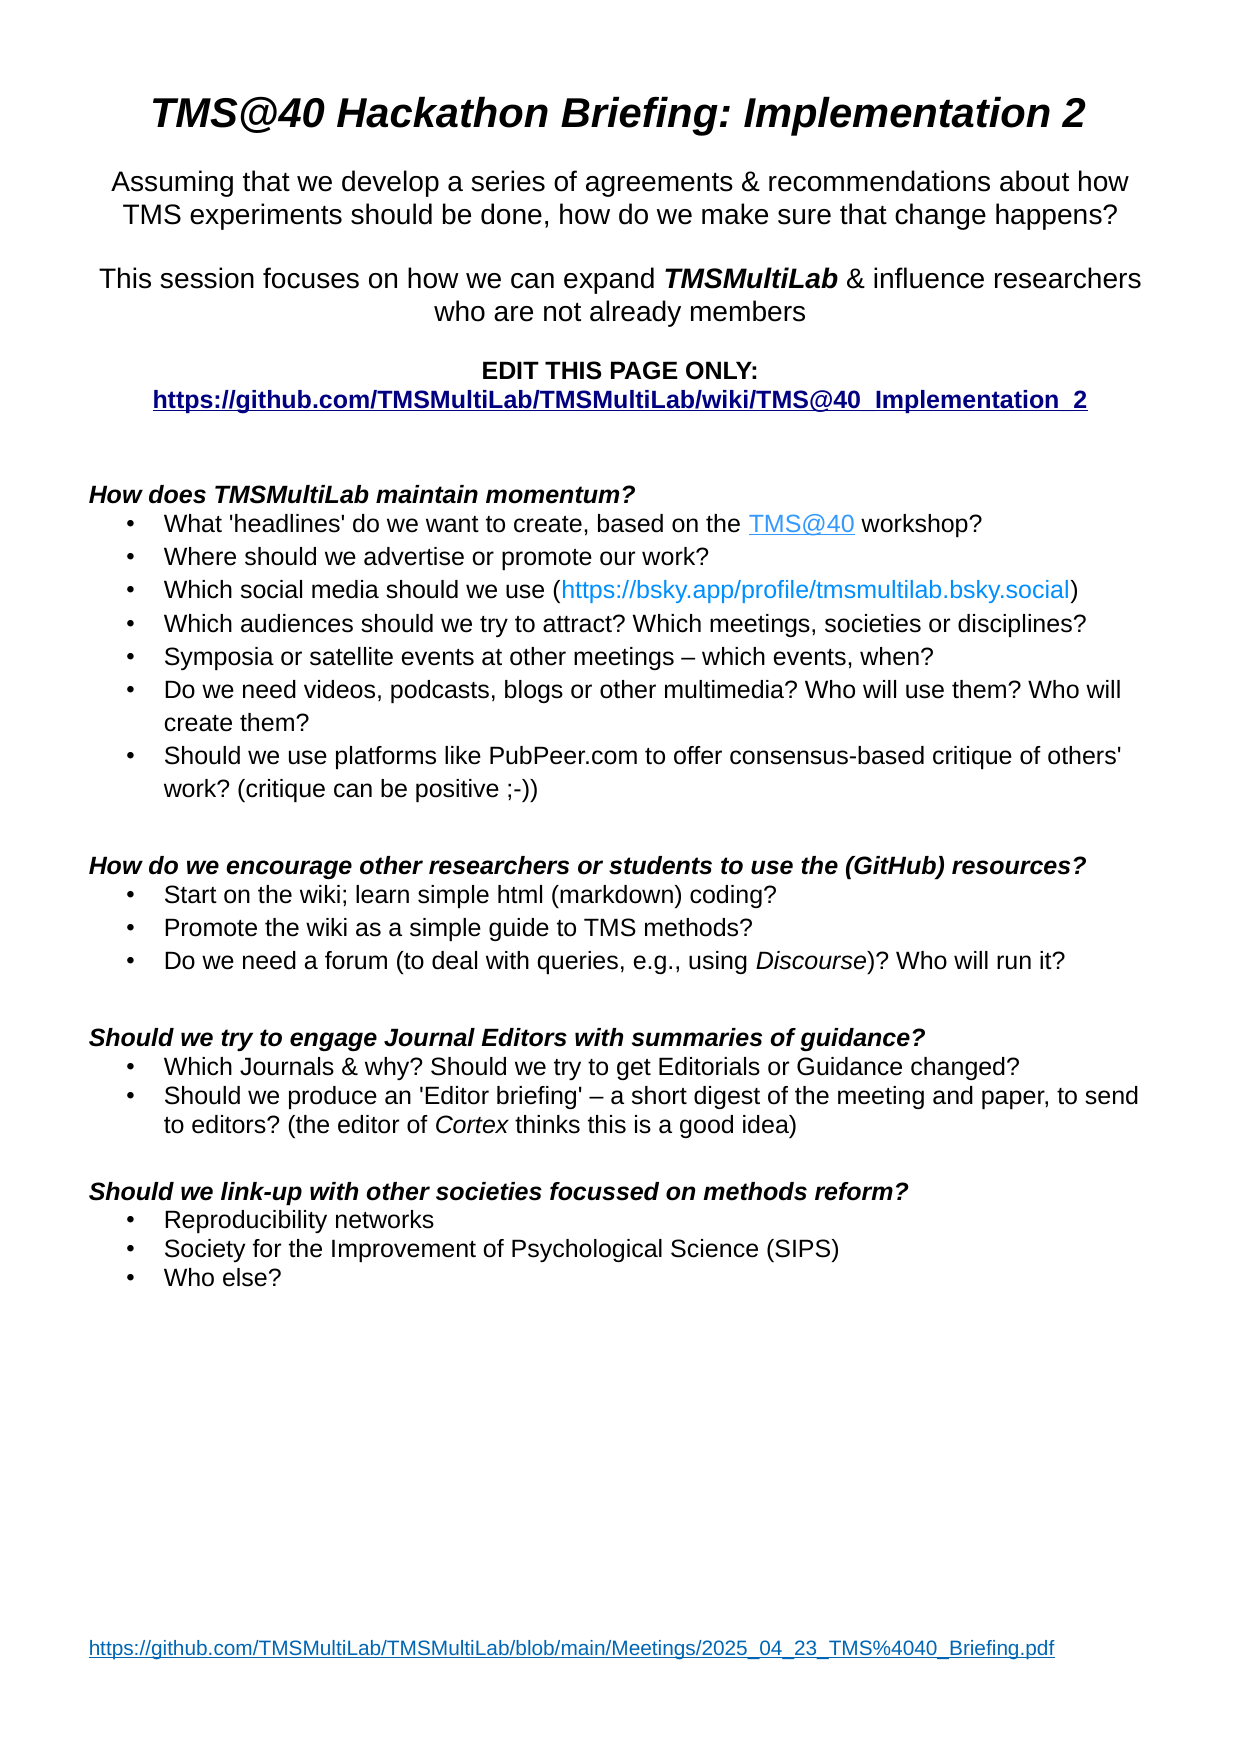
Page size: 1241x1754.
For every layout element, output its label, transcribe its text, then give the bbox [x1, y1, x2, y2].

text How do we encourage other researchers or students to use the (GitHub) resources? [88, 851, 1152, 880]
list Who else? [126, 1263, 1152, 1292]
text This session focuses on how we can expand TMSMultiLab & influence researchers who are not already members [88, 262, 1152, 327]
list Which social media should we use (https://bsky.app/profile/tmsmultilab.bsky.social) [126, 576, 1152, 604]
list Which Journals & why? Should we try to get Editorials or Guidance changed? [126, 1052, 1152, 1081]
text https://github.com/TMSMultiLab/TMSMultiLab/wiki/TMS@40_Implementation_2 [88, 385, 1152, 413]
list Reproducibility networks [126, 1206, 1152, 1234]
text EDIT THIS PAGE ONLY: [88, 356, 1152, 385]
list Should we use platforms like PubPeer.com to offer consensus-based critique of others' work? (critique can be positive ;-)) [126, 741, 1152, 803]
list Promote the wiki as a simple guide to TMS methods? [126, 913, 1152, 942]
list Do we need a forum (to deal with queries, e.g., using Discourse)? Who will run it? [126, 946, 1152, 975]
text TMS@40 Hackathon Briefing: Implementation 2 [88, 88, 1152, 136]
list Should we produce an 'Editor briefing' – a short digest of the meeting and paper, to send to editors? (the editor of Cortex thinks this is a good idea) [126, 1081, 1152, 1138]
list Symposia or satellite events at other meetings – which events, when? [126, 642, 1152, 671]
list Which audiences should we try to attract? Which meetings, societies or disciplines? [126, 609, 1152, 637]
text How does TMSMultiLab maintain momentum? [88, 481, 1152, 509]
list What 'headlines' do we want to create, based on the TMS@40 workshop? [126, 509, 1152, 538]
list Society for the Improvement of Psychological Science (SIPS) [126, 1234, 1152, 1263]
list Start on the wiki; learn simple html (markdown) coding? [126, 880, 1152, 909]
list Do we need videos, podcasts, blogs or other multimedia? Who will use them? Who will create them? [126, 675, 1152, 737]
text Assuming that we develop a series of agreements & recommendations about how TMS experiments should be done, how do we make sure that change happens? [88, 165, 1152, 230]
text Should we link-up with other societies focussed on methods reform? [88, 1177, 1152, 1206]
list Where should we advertise or promote our work? [126, 542, 1152, 571]
text Should we try to engage Journal Editors with summaries of guidance? [88, 1023, 1152, 1052]
